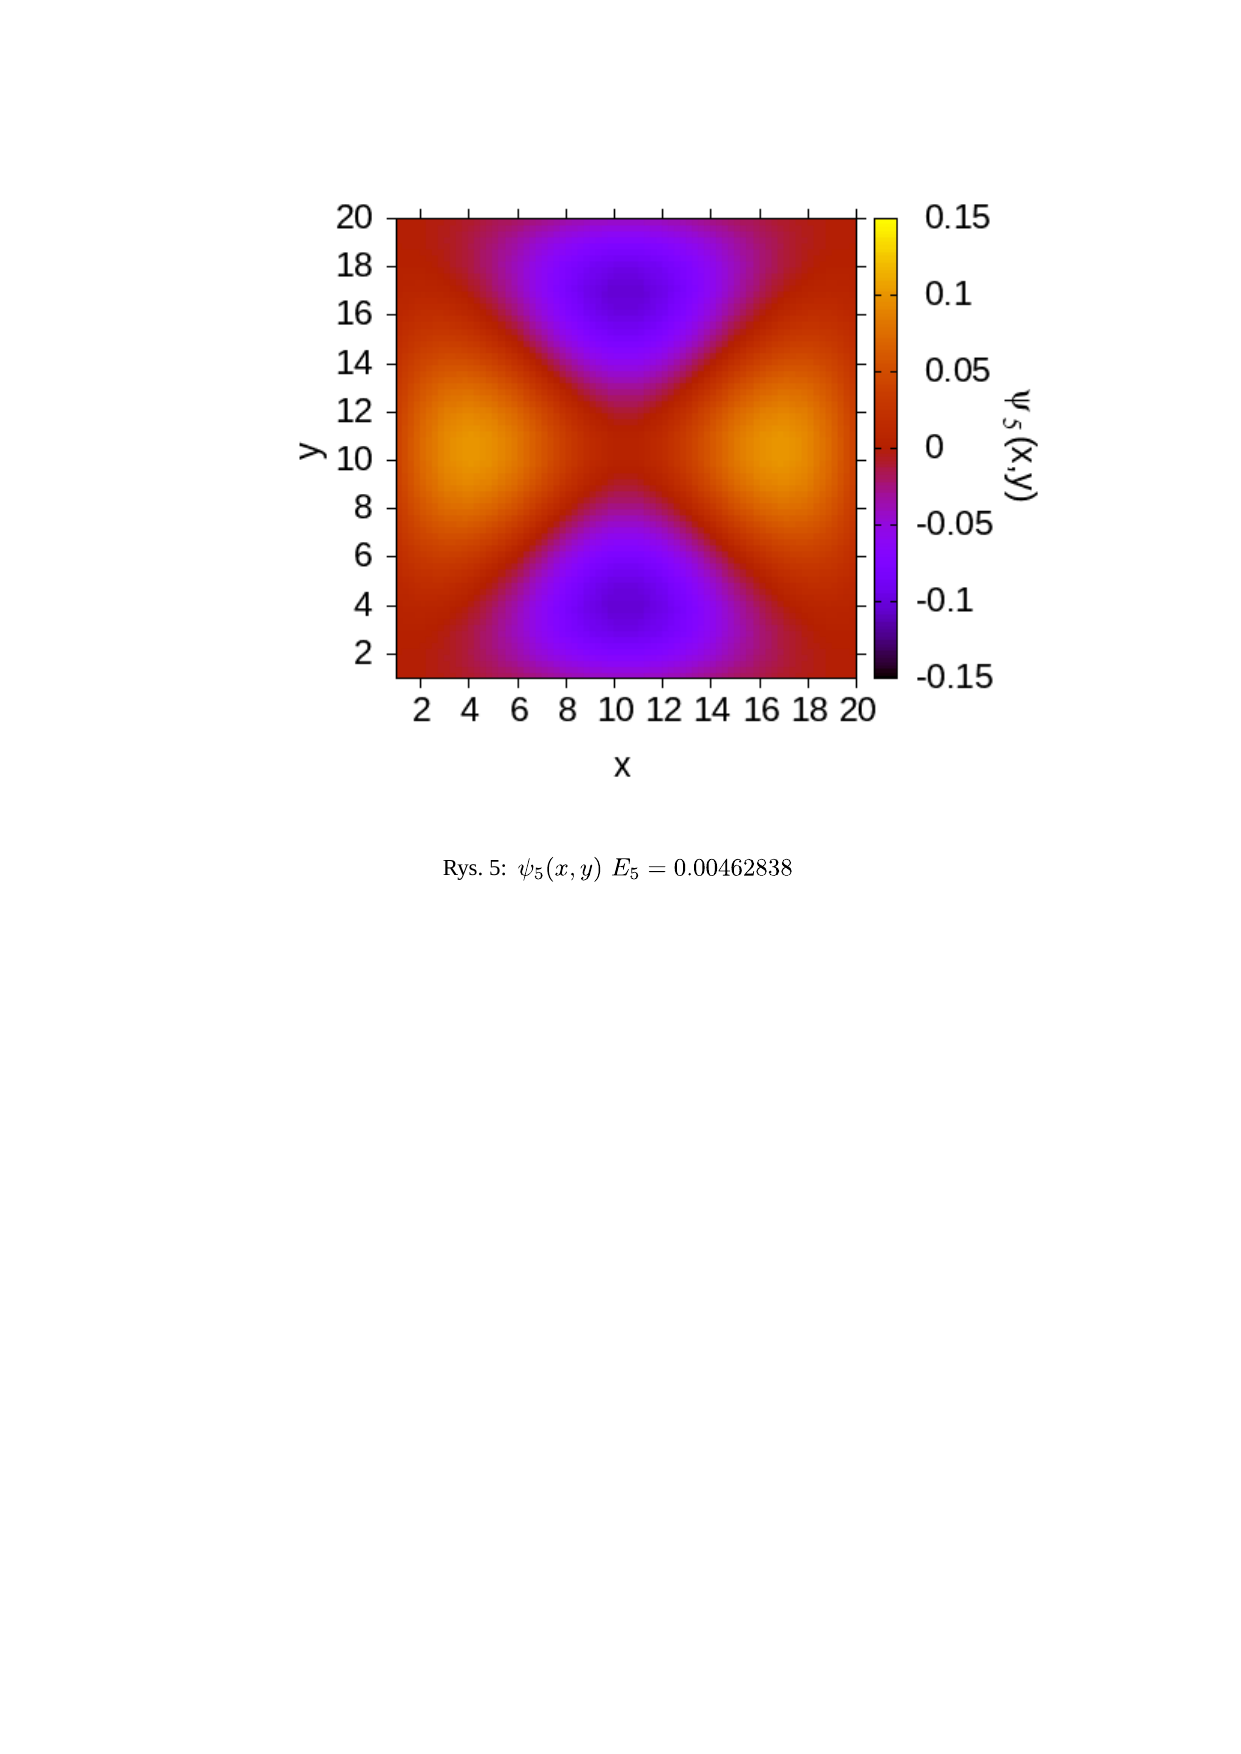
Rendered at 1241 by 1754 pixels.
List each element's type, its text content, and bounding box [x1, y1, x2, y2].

picture [146, 107, 1107, 828]
text Rys. 5: [118, 854, 1122, 882]
